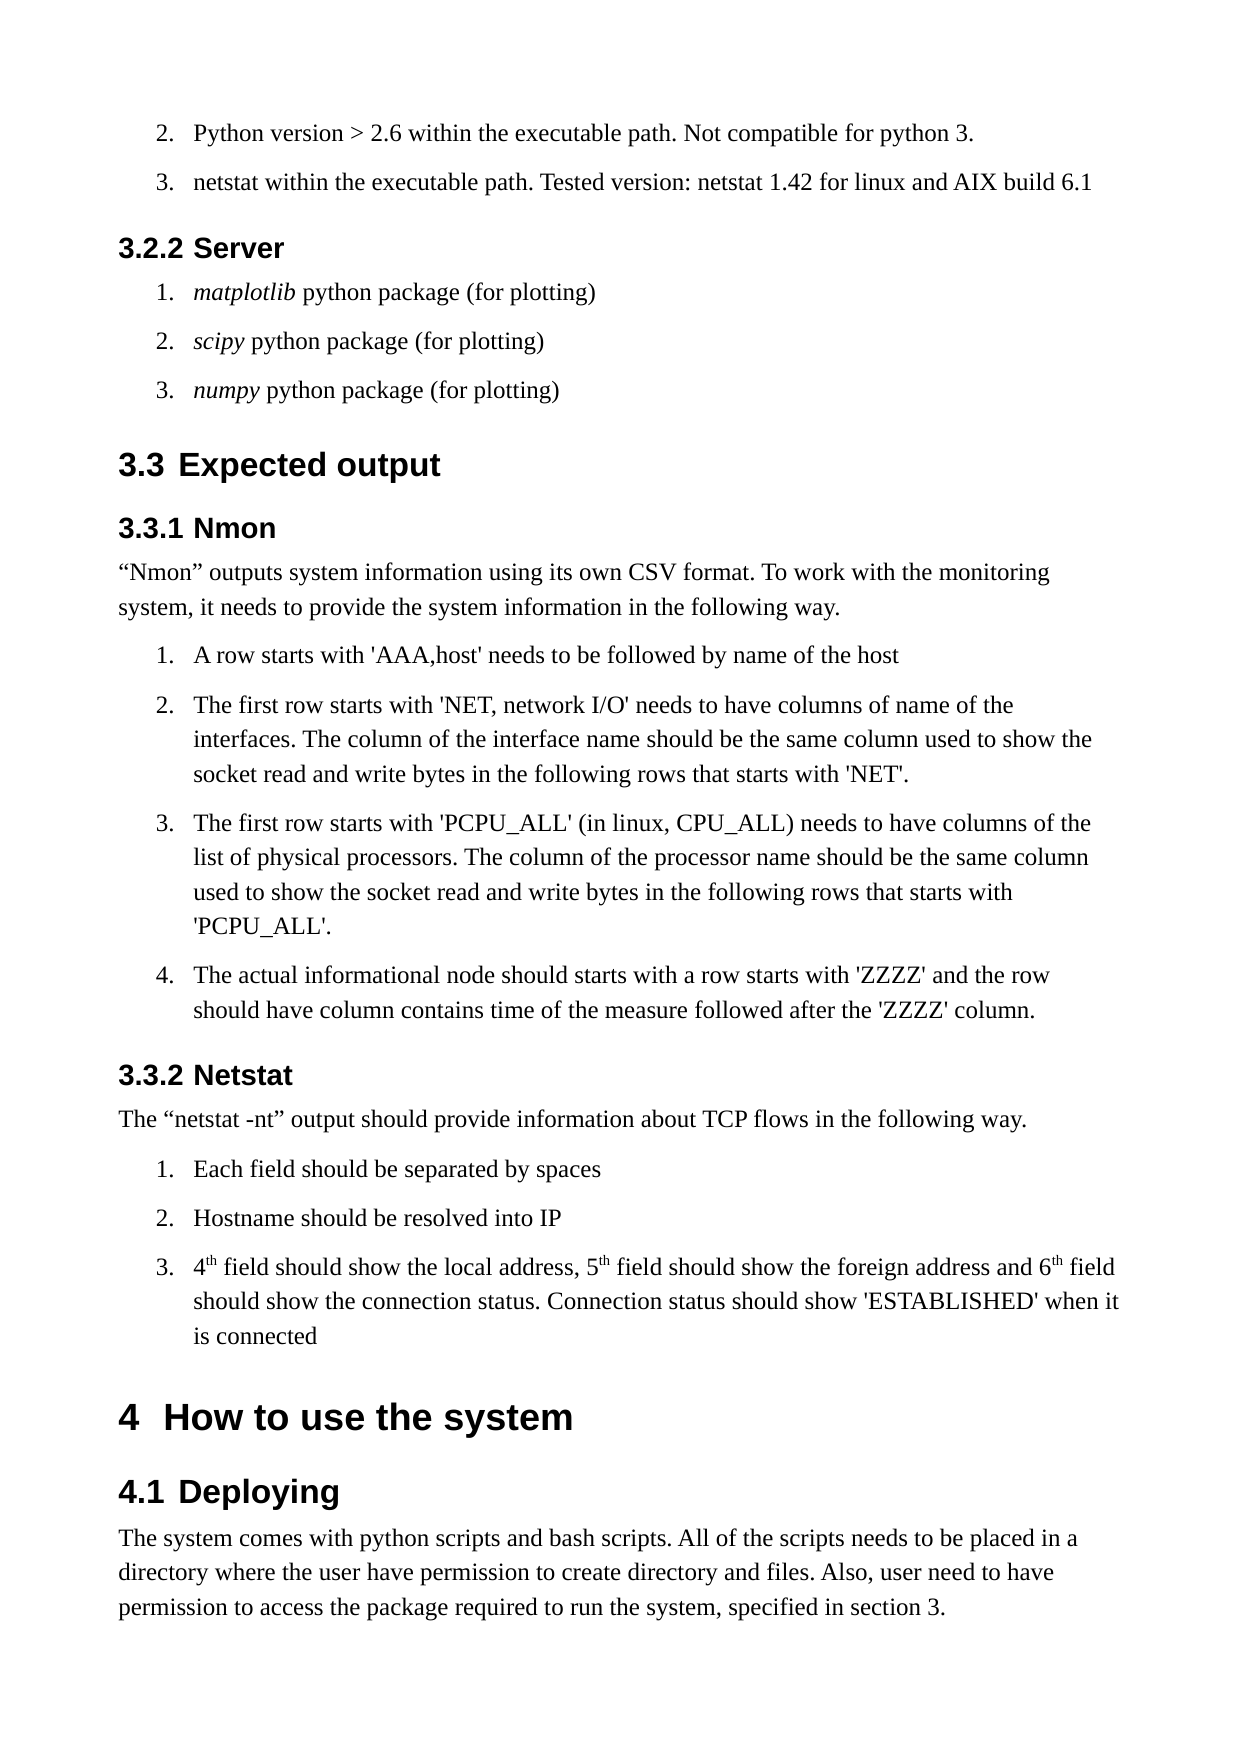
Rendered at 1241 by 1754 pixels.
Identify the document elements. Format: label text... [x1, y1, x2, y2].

list The actual informational node should starts with a row starts with 'ZZZZ' and the row should have column contains time of the measure followed after the 'ZZZZ' column. [156, 960, 1122, 1023]
subtitle Netstat [118, 1058, 1122, 1092]
subtitle How to use the system [118, 1395, 1122, 1438]
list Each field should be separated by spaces [156, 1154, 1122, 1182]
text The “netstat -nt” output should provide information about TCP flows in the following way. [118, 1104, 1122, 1133]
text “Nmon” outputs system information using its own CSV format. To work with the monitoring system, it needs to provide the system information in the following way. [118, 557, 1122, 620]
subtitle Deploying [118, 1472, 1122, 1510]
list matplotlib python package (for plotting) [156, 277, 1122, 306]
list scipy python package (for plotting) [156, 326, 1122, 355]
list 4th field should show the local address, 5th field should show the foreign address and 6th field should show the connection status. Connection status should show 'ESTABLISHED' when it is connected [156, 1252, 1122, 1349]
list Python version > 2.6 within the executable path. Not compatible for python 3. [156, 118, 1122, 147]
list netstat within the executable path. Tested version: netstat 1.42 for linux and AIX build 6.1 [156, 167, 1122, 196]
list The first row starts with 'PCPU_ALL' (in linux, CPU_ALL) needs to have columns of the list of physical processors. The column of the processor name should be the same column used to show the socket read and write bytes in the following rows that starts with 'PCPU_ALL'. [156, 808, 1122, 940]
list numpy python package (for plotting) [156, 375, 1122, 404]
list The first row starts with 'NET, network I/O' needs to have columns of name of the interfaces. The column of the interface name should be the same column used to show the socket read and write bytes in the following rows that starts with 'NET'. [156, 690, 1122, 787]
text The system comes with python scripts and bash scripts. All of the scripts needs to be placed in a directory where the user have permission to create directory and files. Also, user need to have permission to access the package required to run the system, specified in section 3. [118, 1523, 1122, 1621]
subtitle Nmon [118, 511, 1122, 544]
subtitle Server [118, 231, 1122, 264]
subtitle Expected output [118, 445, 1122, 484]
list Hostname should be resolved into IP [156, 1203, 1122, 1231]
list A row starts with 'AAA,host' needs to be followed by name of the host [156, 641, 1122, 669]
